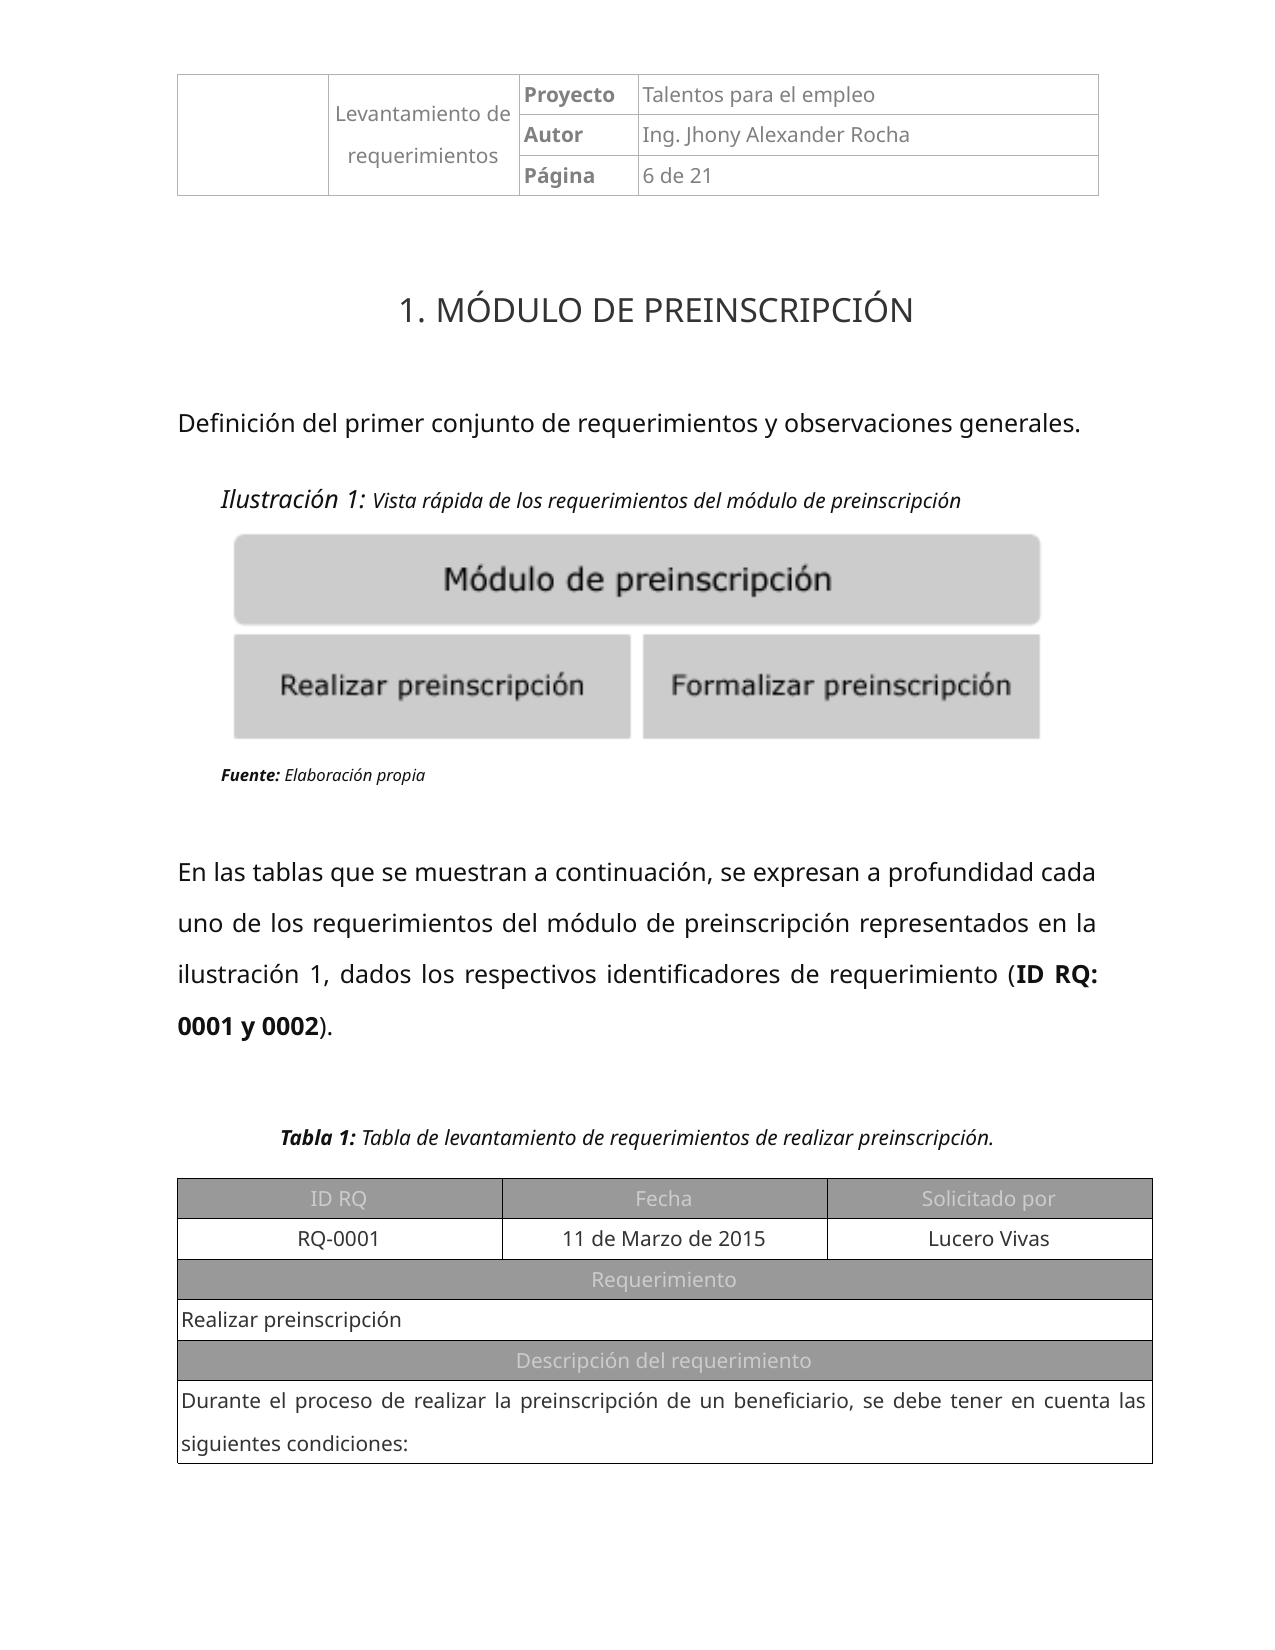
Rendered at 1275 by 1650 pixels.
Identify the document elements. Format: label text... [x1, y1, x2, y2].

text [221, 470, 1054, 482]
table_cell RQ-0001 [178, 1219, 502, 1259]
subtitle Módulo de Preinscripción [215, 287, 1098, 332]
picture [220, 516, 1055, 756]
table_cell Requerimiento [178, 1260, 1152, 1299]
table_header ID RQ [178, 1179, 502, 1218]
table_cell Durante el proceso de realizar la preinscripción de un beneficiario, se debe tener en cuenta las siguientes condiciones: El proceso de preinscripción lo debe ejecutar solamente los usuarios con perfil de centro de empleo. El proceso de preinscripción se debe desarrollar, haciendo uso de un ayudante paso a paso, conocido como “Wizard”. Para el desarrollo del ayudante, el sistema debe tener cuatro (4) pasos obligatorios para poder realizar la preinscripción. Los cuatro (4) pasos definidos para desarrollar el ayudante son: “Requisitos previos, encuesta de caracterización, selección del paquete de formación y realizar preinscripción”. En el primer paso del ayudante “Requisitos previos”, el sistema debe verificar que el beneficiario se encuentre inscrito y con el registro completo de su hoja de vida, dentro del Sistema de Información Italo Lavoro. En el segundo paso del ayudante “Encuesta de caracterización”, el sistema debe exigir el diligenciamiento de la encuesta, y según el puntaje obtenido, permitirá o no el acceso al siguiente paso del ayudante. La encuesta, junto con sus respectivas preguntas, respuestas y puntaje es proporcionado por el cliente. Los resultados de la encuesta de caracterización se deben almacenar en la base de datos de manera histórica. Cuando un beneficiario tenga información de resultados de la encuesta de caracterización, el sistema debe mostrar el último resultado de la encuesta del beneficiario. En el tercer paso del ayudante “Selección de paquete de formación”, el sistema debe mostrar, únicamente los paquetes de formación de las instituciones que pertenecen al mismo departamento, donde se encuentra registrado el centro de empleo. En el cuarto y último paso del ayudante “Realizar preinscripción”, el sistema debe permitir al centro de empleo realizar el proceso de preinscripción del beneficiario, registrando al beneficiario con un estado inicial de PENDIENTE por formalizar preinscripción. El el paso de “Realizar preinscripción”, el sistema debe generar automáticamente dos (2) documentos soporte en formato PDF. El primer documento soporte, que el sistema debe generar automáticamente es el “Certificado de Postulación”. El formato, contenido y diseño es proporcionado por el cliente. El segundo documento soporte, que el sistema debe generar automáticamente es el formato de “Carta de Compromiso”. El formato, contenido y diseño es proporcionado por el cliente. El sistema debe permitir, realizar preinscripción, mientras se encuentre dentro del intervalo de tiempo definido para realizar este proceso. El sistema debe controlar la preinscripción por beneficiario, donde sólo se debe permitir una sola preinscripción por beneficiario en una misma convocatoria. El sistema debe permitir al beneficiario inscribirse en varias convocatorias. El sistema debe controlar que el registro del beneficiario, sea realizado únicamente, sí el beneficiario pertenece al mismo departamento, del centro de empleo y de la institución de formación. [178, 1381, 1152, 1463]
table_cell Realizar preinscripción [178, 1300, 1152, 1339]
text Fuente: Elaboración propia [221, 756, 1054, 786]
table_cell Lucero Vivas [828, 1219, 1152, 1259]
table_cell 11 de Marzo de 2015 [503, 1219, 827, 1259]
table_cell Descripción del requerimiento [178, 1341, 1152, 1380]
text Definición del primer conjunto de requerimientos y observaciones generales. [177, 406, 1098, 440]
table_header Solicitado por [828, 1179, 1152, 1218]
table_header Fecha [503, 1179, 827, 1218]
text Tabla 1: Tabla de levantamiento de requerimientos de realizar preinscripción. [177, 1123, 1098, 1151]
text Ilustración 1: Vista rápida de los requerimientos del módulo de preinscripción [221, 482, 1054, 516]
text En las tablas que se muestran a continuación, se expresan a profundidad cada uno de los requerimientos del módulo de preinscripción representados en la ilustración 1, dados los respectivos identificadores de requerimiento (ID RQ: 0001 y 0002). [177, 855, 1098, 1042]
